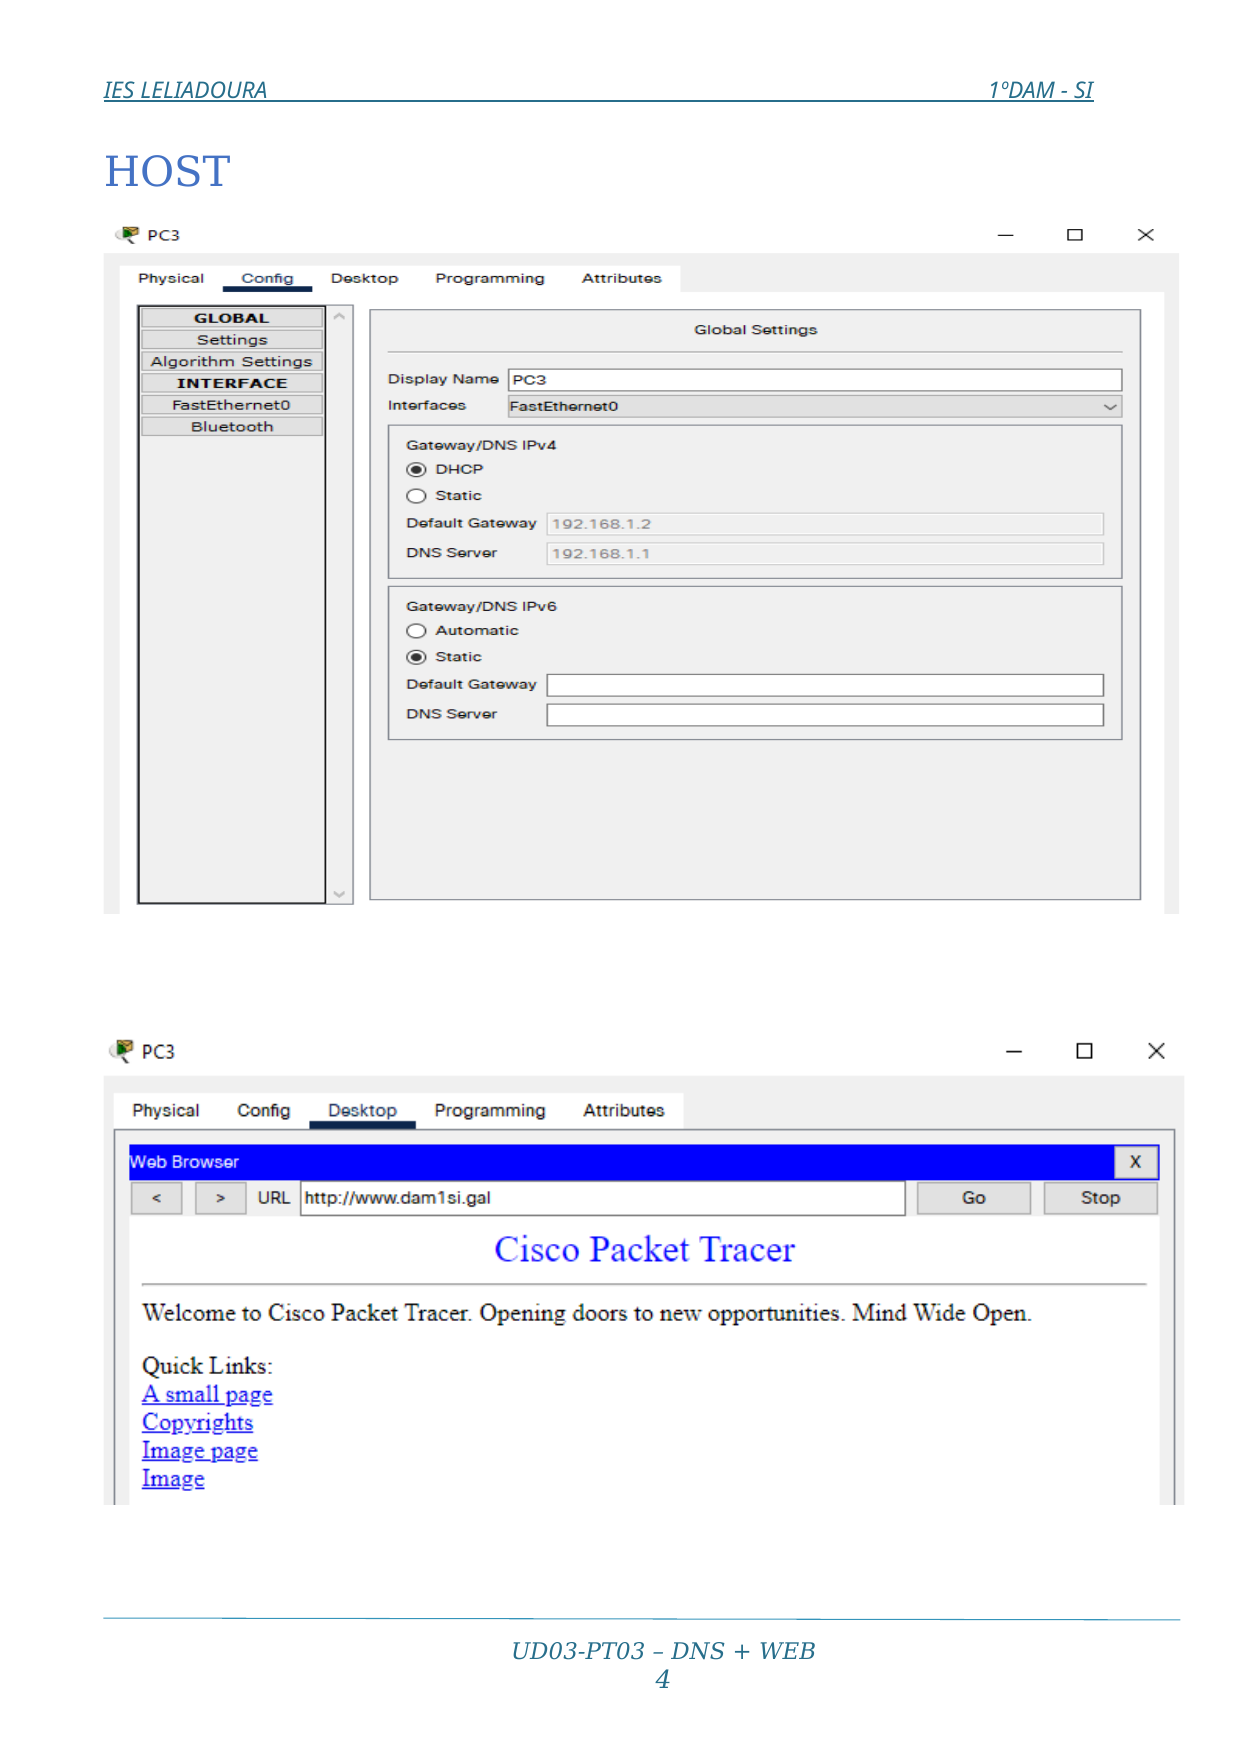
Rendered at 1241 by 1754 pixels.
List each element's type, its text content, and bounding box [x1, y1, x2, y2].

text HOST [103, 148, 1181, 913]
